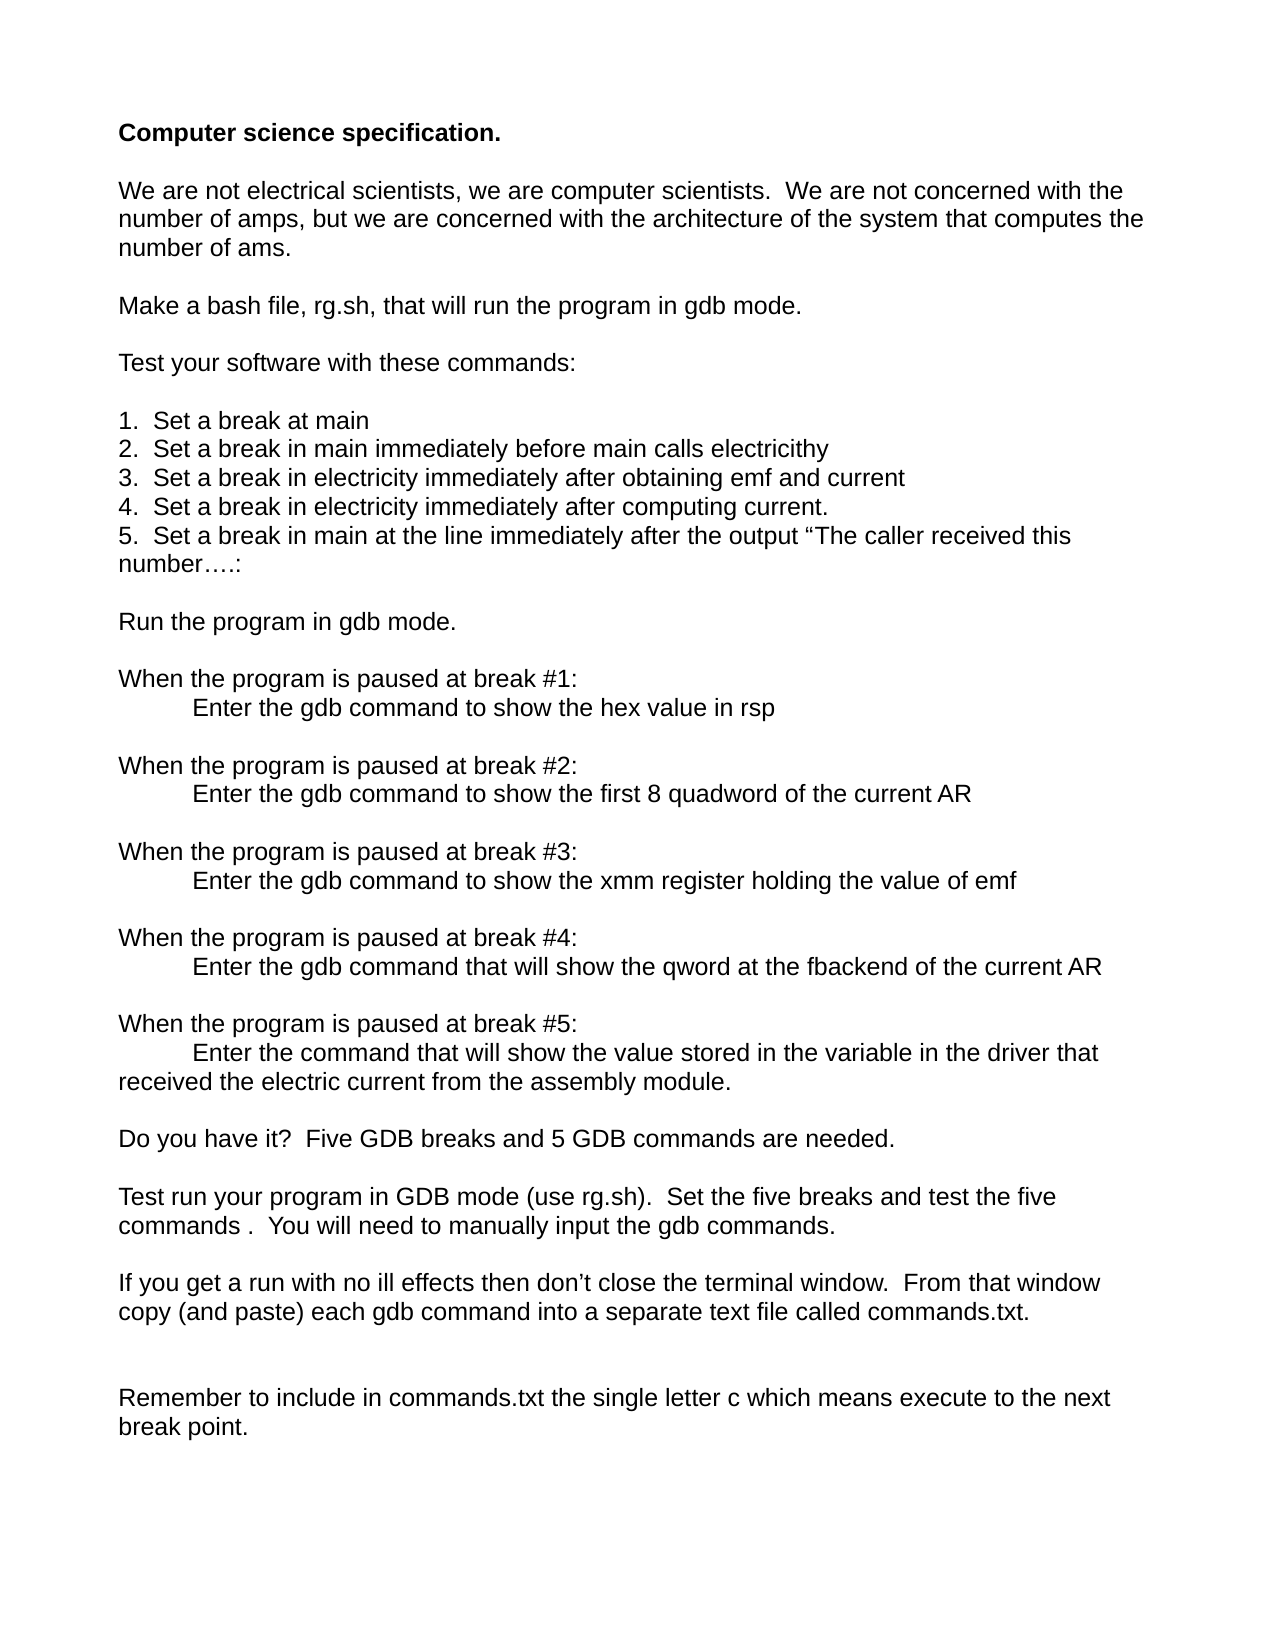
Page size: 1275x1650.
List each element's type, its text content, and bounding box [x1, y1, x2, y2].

text Do you have it? Five GDB breaks and 5 GDB commands are needed. [118, 1124, 1157, 1153]
text 1. Set a break at main [118, 406, 1157, 434]
text Computer science specification. [118, 118, 1157, 147]
text Enter the gdb command to show the first 8 quadword of the current AR [118, 779, 1157, 808]
text Make a bash file, rg.sh, that will run the program in gdb mode. [118, 291, 1157, 319]
text When the program is paused at break #2: [118, 751, 1157, 779]
text Test your software with these commands: [118, 348, 1157, 377]
text When the program is paused at break #3: [118, 837, 1157, 866]
text Enter the command that will show the value stored in the variable in the driver that received the electric current from the assembly module. [118, 1038, 1157, 1096]
text 3. Set a break in electricity immediately after obtaining emf and current [118, 463, 1157, 492]
text When the program is paused at break #1: [118, 664, 1157, 693]
text 4. Set a break in electricity immediately after computing current. [118, 492, 1157, 521]
text Test run your program in GDB mode (use rg.sh). Set the five breaks and test the five commands . You will need to manually input the gdb commands. [118, 1182, 1157, 1239]
text Enter the gdb command to show the xmm register holding the value of emf [118, 866, 1157, 894]
text When the program is paused at break #4: [118, 923, 1157, 952]
text Enter the gdb command to show the hex value in rsp [118, 693, 1157, 722]
text Enter the gdb command that will show the qword at the fbackend of the current AR [118, 952, 1157, 981]
text When the program is paused at break #5: [118, 1009, 1157, 1038]
text We are not electrical scientists, we are computer scientists. We are not concerned with the number of amps, but we are concerned with the architecture of the system that computes the number of ams. [118, 176, 1157, 262]
text 5. Set a break in main at the line immediately after the output “The caller received this number….: [118, 521, 1157, 578]
text If you get a run with no ill effects then don’t close the terminal window. From that window copy (and paste) each gdb command into a separate text file called commands.txt. [118, 1268, 1157, 1326]
text 2. Set a break in main immediately before main calls electricithy [118, 434, 1157, 463]
text Run the program in gdb mode. [118, 607, 1157, 636]
text Remember to include in commands.txt the single letter c which means execute to the next break point. [118, 1383, 1157, 1441]
